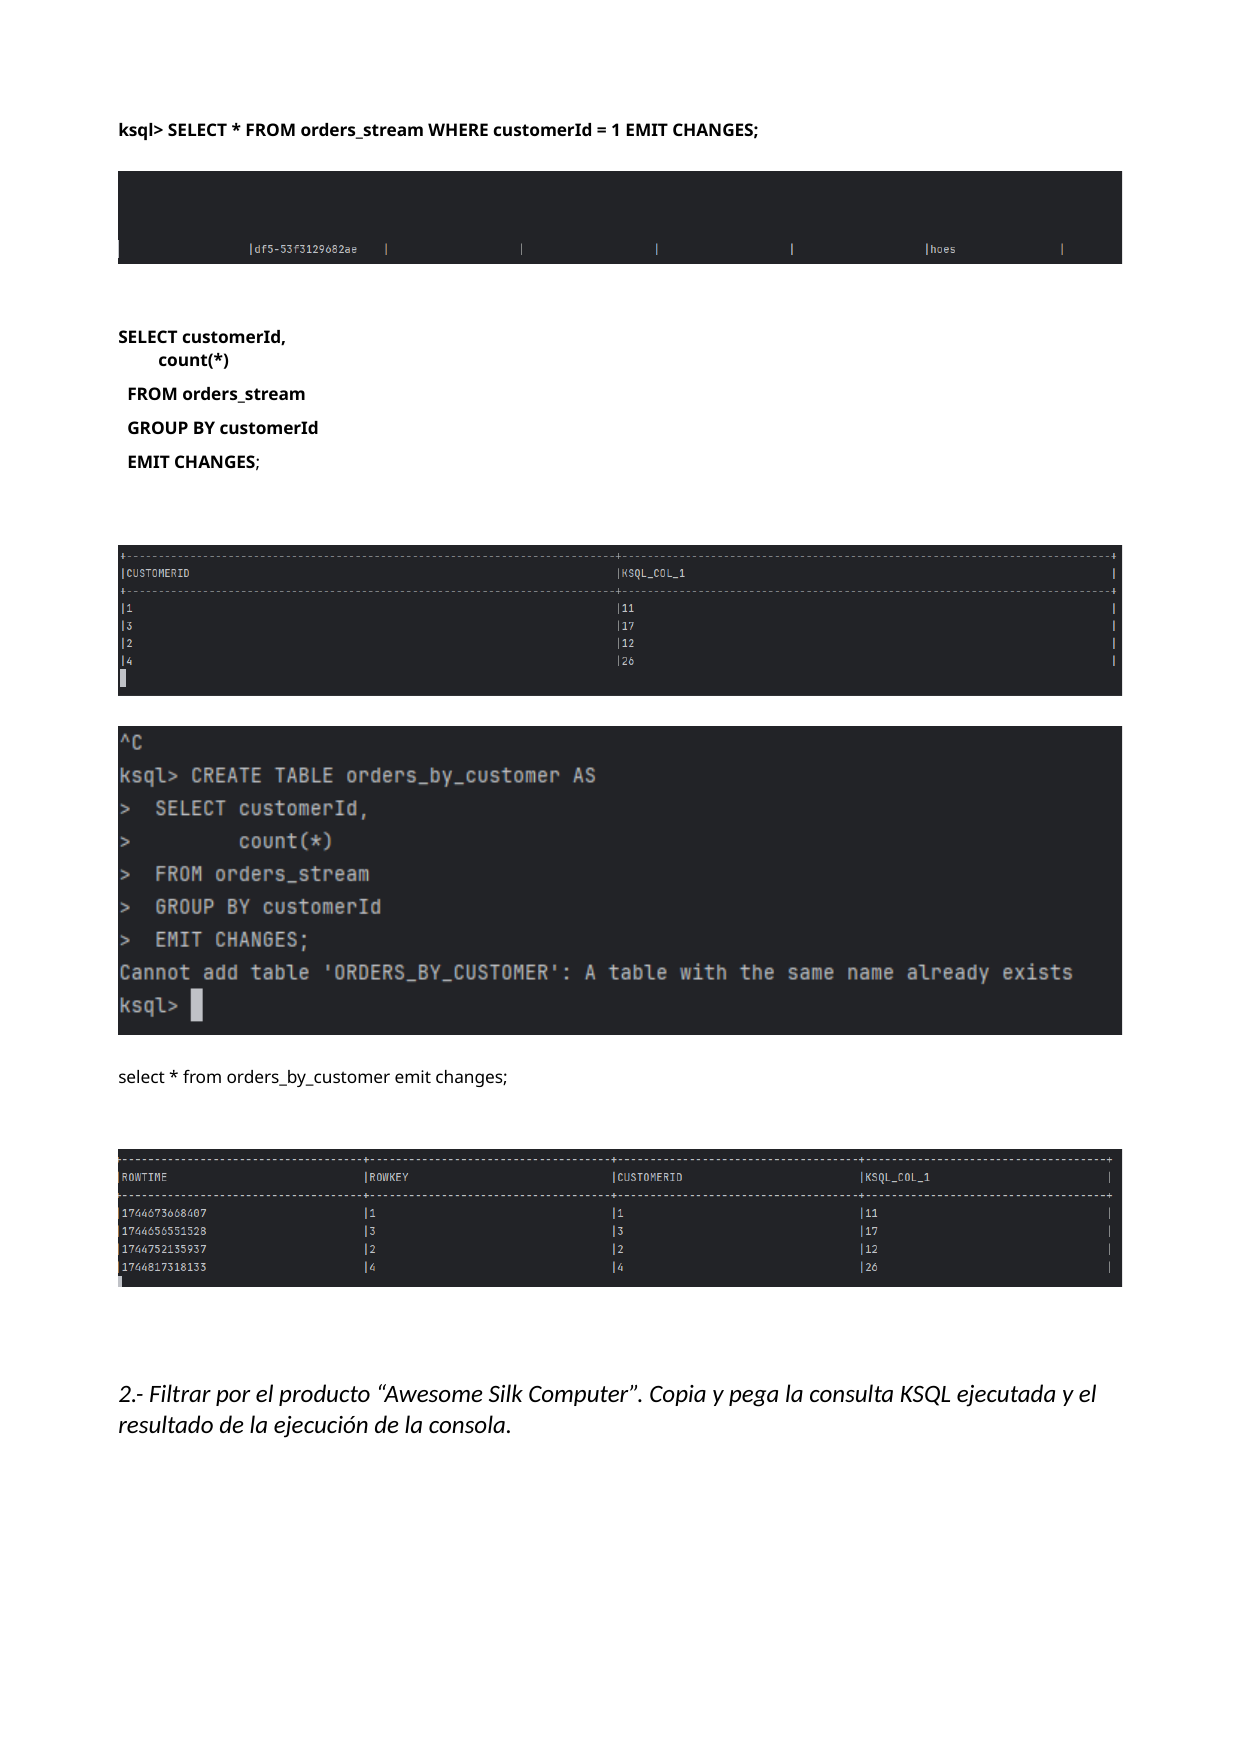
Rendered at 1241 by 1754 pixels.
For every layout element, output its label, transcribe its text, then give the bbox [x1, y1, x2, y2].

text ksql> SELECT * FROM orders_stream WHERE customerId = 1 EMIT CHANGES; [118, 118, 1122, 142]
picture [118, 171, 1123, 264]
text GROUP BY customerId [118, 416, 1122, 440]
text SELECT customerId, [118, 325, 1122, 348]
text FROM orders_stream [118, 382, 1122, 406]
text EMIT CHANGES; [118, 450, 1122, 474]
picture [118, 545, 1123, 696]
text count(*) [118, 348, 1122, 372]
picture [118, 726, 1123, 1035]
text select * from orders_by_customer emit changes; [118, 1065, 1122, 1088]
picture [118, 1149, 1123, 1287]
text 2.- Filtrar por el producto “Awesome Silk Computer”. Copia y pega la consulta KSQL ejecutada y el resultado de la ejecución de la consola. [118, 1379, 1122, 1440]
